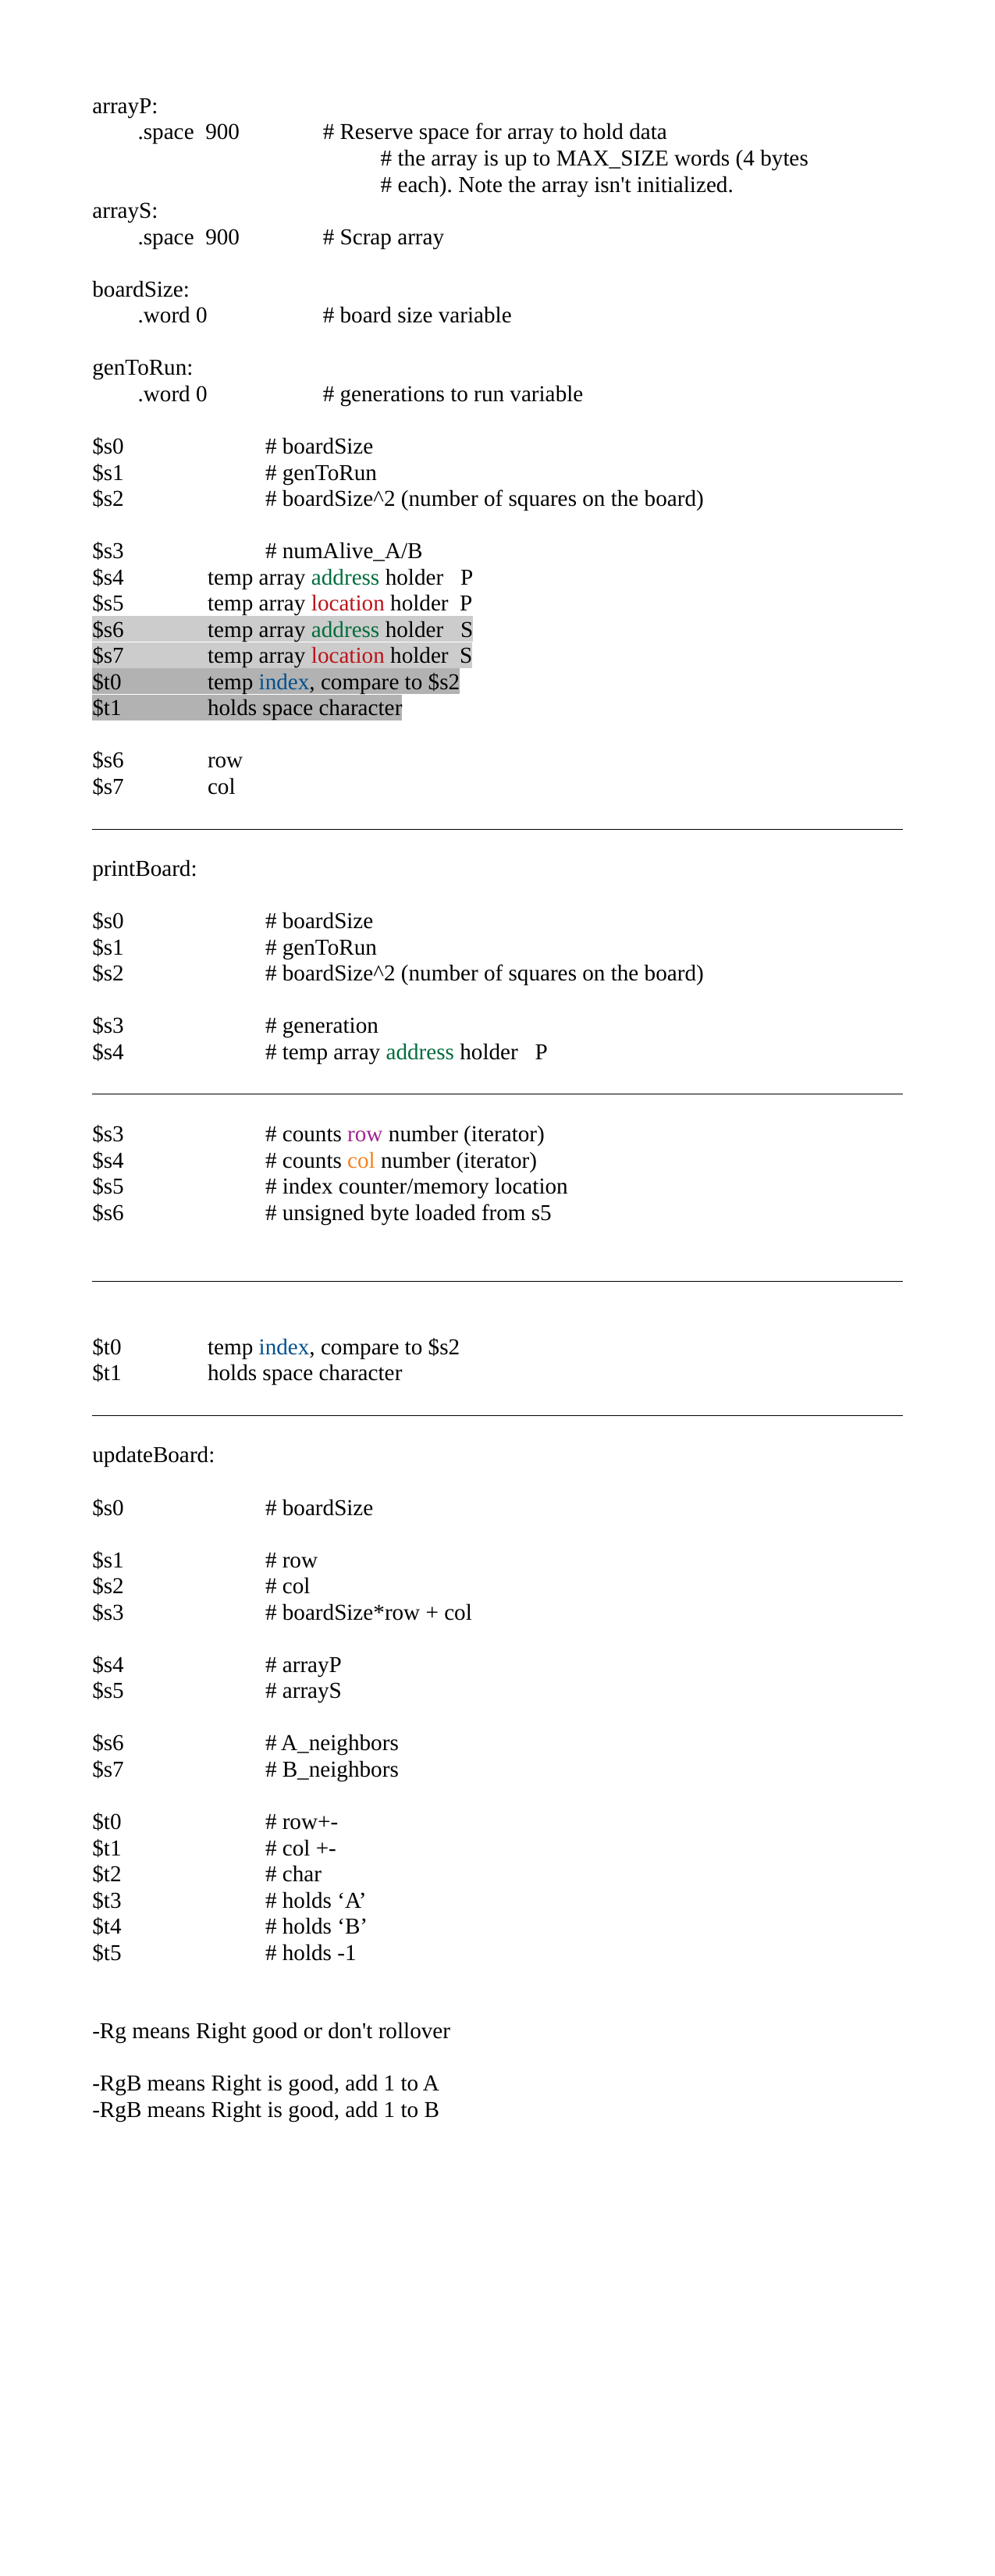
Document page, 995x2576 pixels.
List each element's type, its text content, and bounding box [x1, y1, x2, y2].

text $s4 # arrayP [92, 1651, 903, 1677]
text # each). Note the array isn't initialized. [92, 171, 903, 197]
text boardSize: [92, 276, 903, 301]
text .space 900 # Reserve space for array to hold data [92, 119, 903, 144]
text $t4 # holds ‘B’ [92, 1912, 903, 1939]
text genToRun: [92, 354, 903, 380]
text $s4 # temp array address holder P [92, 1038, 903, 1065]
text $s3 # boardSize*row + col [92, 1599, 903, 1624]
text $t1 # col +- [92, 1834, 903, 1860]
text $s2 # col [92, 1572, 903, 1599]
text $t1 holds space character [92, 694, 903, 720]
text $t0 # row+- [92, 1808, 903, 1834]
text $s6 # unsigned byte loaded from s5 [92, 1199, 903, 1225]
text # the array is up to MAX_SIZE words (4 bytes [92, 144, 903, 171]
text $s7 temp array location holder S [92, 642, 903, 668]
text $s6 temp array address holder S [92, 616, 903, 642]
text $s0 # boardSize [92, 432, 903, 459]
text -RgB means Right is good, add 1 to A [92, 2070, 903, 2096]
text $s2 # boardSize^2 (number of squares on the board) [92, 485, 903, 511]
text $t2 # char [92, 1860, 903, 1887]
text $t0 temp index, compare to $s2 [92, 668, 903, 694]
text $s1 # genToRun [92, 934, 903, 959]
text $s6 row [92, 747, 903, 773]
text arrayS: [92, 197, 903, 223]
text $t5 # holds -1 [92, 1939, 903, 1965]
text arrayP: [92, 92, 903, 119]
text $s1 # genToRun [92, 459, 903, 485]
text $s0 # boardSize [92, 907, 903, 934]
text $s3 # generation [92, 1012, 903, 1038]
text $s4 # counts col number (iterator) [92, 1147, 903, 1172]
text $s1 # row [92, 1546, 903, 1572]
text .word 0 # board size variable [92, 301, 903, 328]
text .word 0 # generations to run variable [92, 380, 903, 407]
text -Rg means Right good or don't rollover [92, 2017, 903, 2044]
text $s0 # boardSize [92, 1494, 903, 1520]
text $s6 # A_neighbors [92, 1730, 903, 1756]
text updateBoard: [92, 1442, 903, 1468]
text $s3 # counts row number (iterator) [92, 1120, 903, 1147]
text $s2 # boardSize^2 (number of squares on the board) [92, 959, 903, 986]
text $s5 temp array location holder P [92, 589, 903, 616]
text $s7 col [92, 773, 903, 799]
text $s3 # numAlive_A/B [92, 537, 903, 564]
text printBoard: [92, 855, 903, 881]
text $t0 temp index, compare to $s2 [92, 1333, 903, 1360]
text $s5 # index counter/memory location [92, 1172, 903, 1199]
text $s5 # arrayS [92, 1677, 903, 1703]
text $s4 temp array address holder P [92, 564, 903, 589]
text $s7 # B_neighbors [92, 1756, 903, 1782]
text .space 900 # Scrap array [92, 223, 903, 249]
text $t3 # holds ‘A’ [92, 1887, 903, 1912]
text $t1 holds space character [92, 1360, 903, 1386]
text -RgB means Right is good, add 1 to B [92, 2096, 903, 2122]
